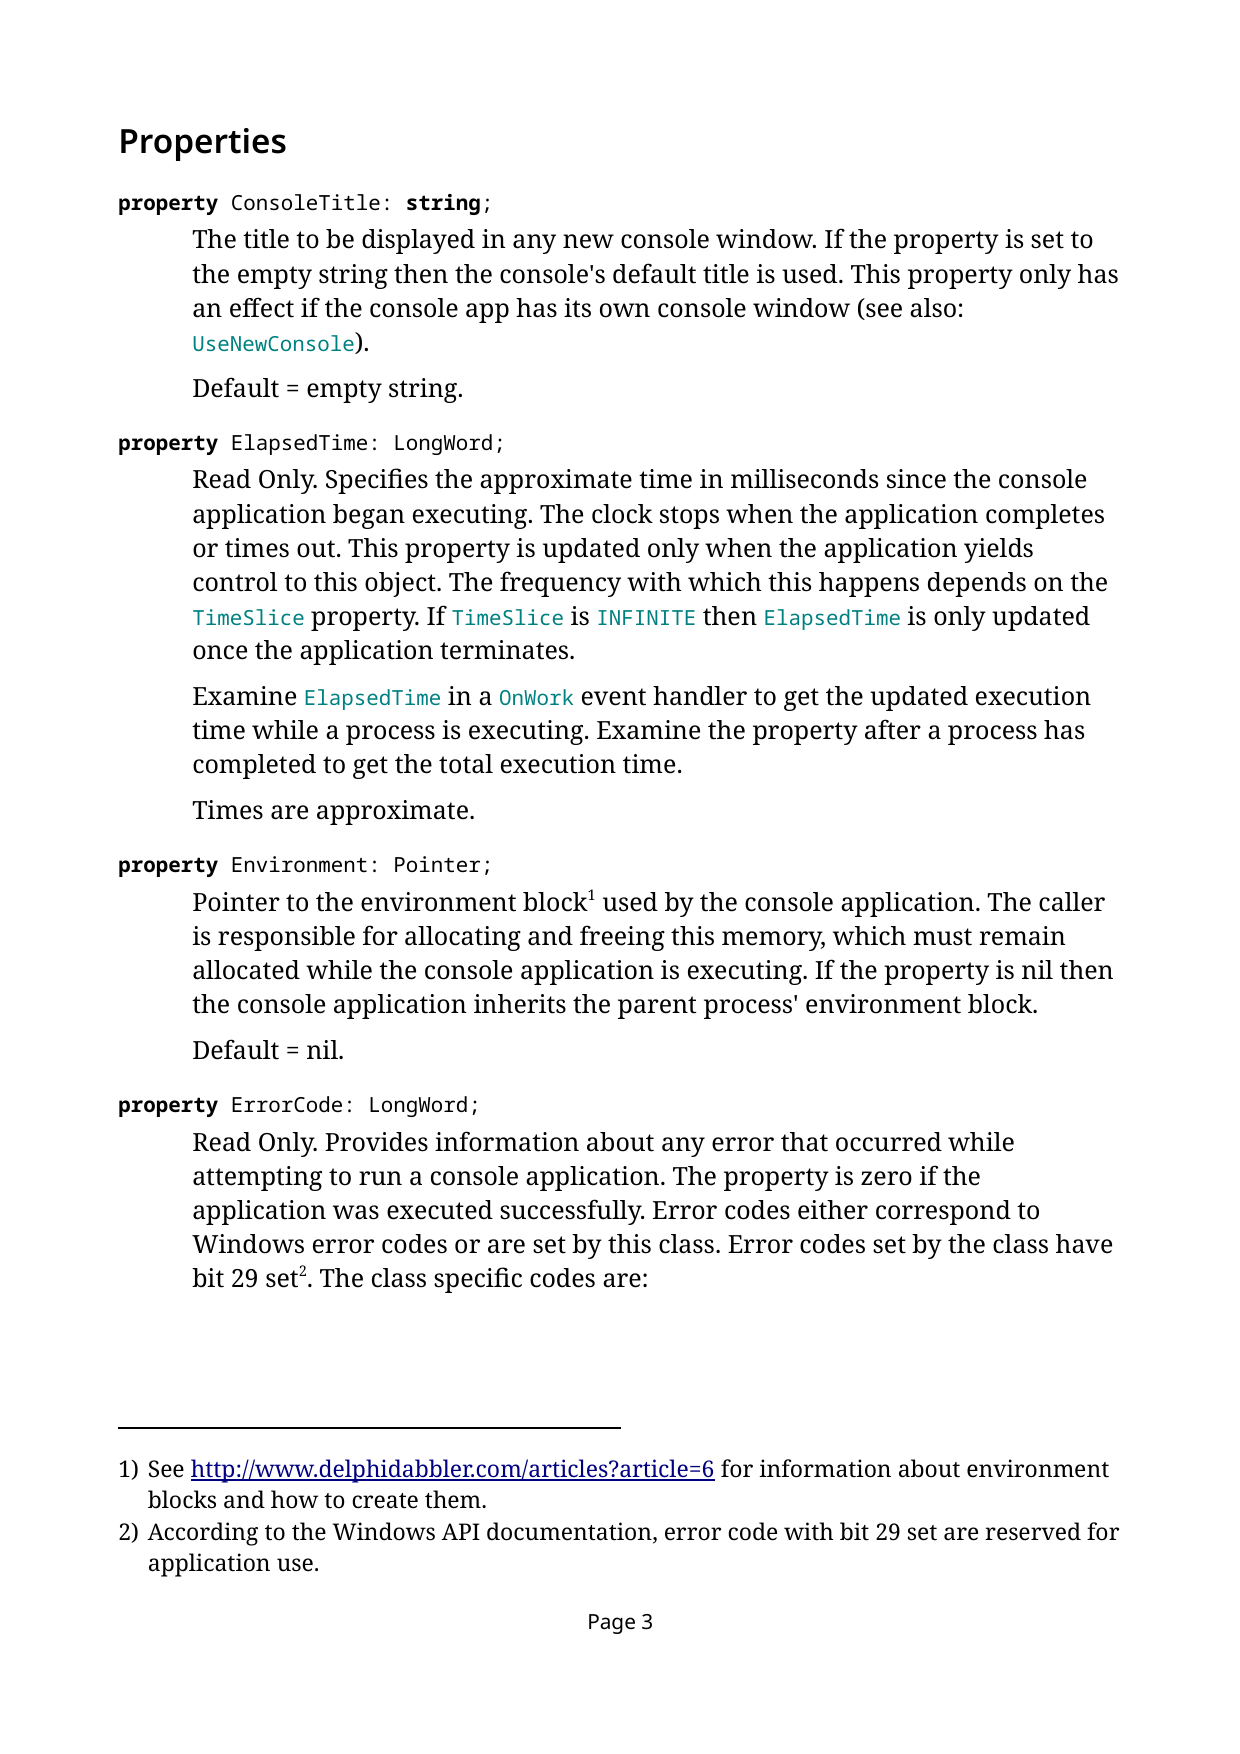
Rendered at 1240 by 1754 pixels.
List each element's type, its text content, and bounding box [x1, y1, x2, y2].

text property ConsoleTitle: string; [118, 188, 1122, 216]
text According to the Windows API documentation, error code with bit 29 set are reserved for application use. [118, 1516, 1122, 1578]
text property ErrorCode: LongWord; [118, 1090, 1122, 1118]
text Examine ElapsedTime in a OnWork event handler to get the updated execution time while a process is executing. Examine the property after a process has completed to get the total execution time. [192, 678, 1122, 781]
subtitle Properties [118, 118, 1122, 163]
text property ElapsedTime: LongWord; [118, 428, 1122, 456]
text Default = nil. [192, 1032, 1122, 1066]
text See http://www.delphidabbler.com/articles?article=6 for information about environment blocks and how to create them. [118, 1453, 1122, 1516]
text Times are approximate. [192, 792, 1122, 826]
text The title to be displayed in any new console window. If the property is set to the empty string then the console's default title is used. This property only has an effect if the console app has its own console window (see also: UseNewConsole). [192, 222, 1122, 358]
text Default = empty string. [192, 370, 1122, 404]
text property Environment: Pointer; [118, 850, 1122, 878]
text Read Only. Specifies the approximate time in milliseconds since the console application began executing. The clock stops when the application completes or times out. This property is updated only when the application yields control to this object. The frequency with which this happens depends on the TimeSlice property. If TimeSlice is INFINITE then ElapsedTime is only updated once the application terminates. [192, 462, 1122, 667]
text Read Only. Provides information about any error that occurred while attempting to run a console application. The property is zero if the application was executed successfully. Error codes either correspond to Windows error codes or are set by this class. Error codes set by the class have bit 29 set. The class specific codes are: [192, 1124, 1122, 1294]
text Pointer to the environment block used by the console application. The caller is responsible for allocating and freeing this memory, which must remain allocated while the console application is executing. If the property is nil then the console application inherits the parent process' environment block. [192, 884, 1122, 1021]
